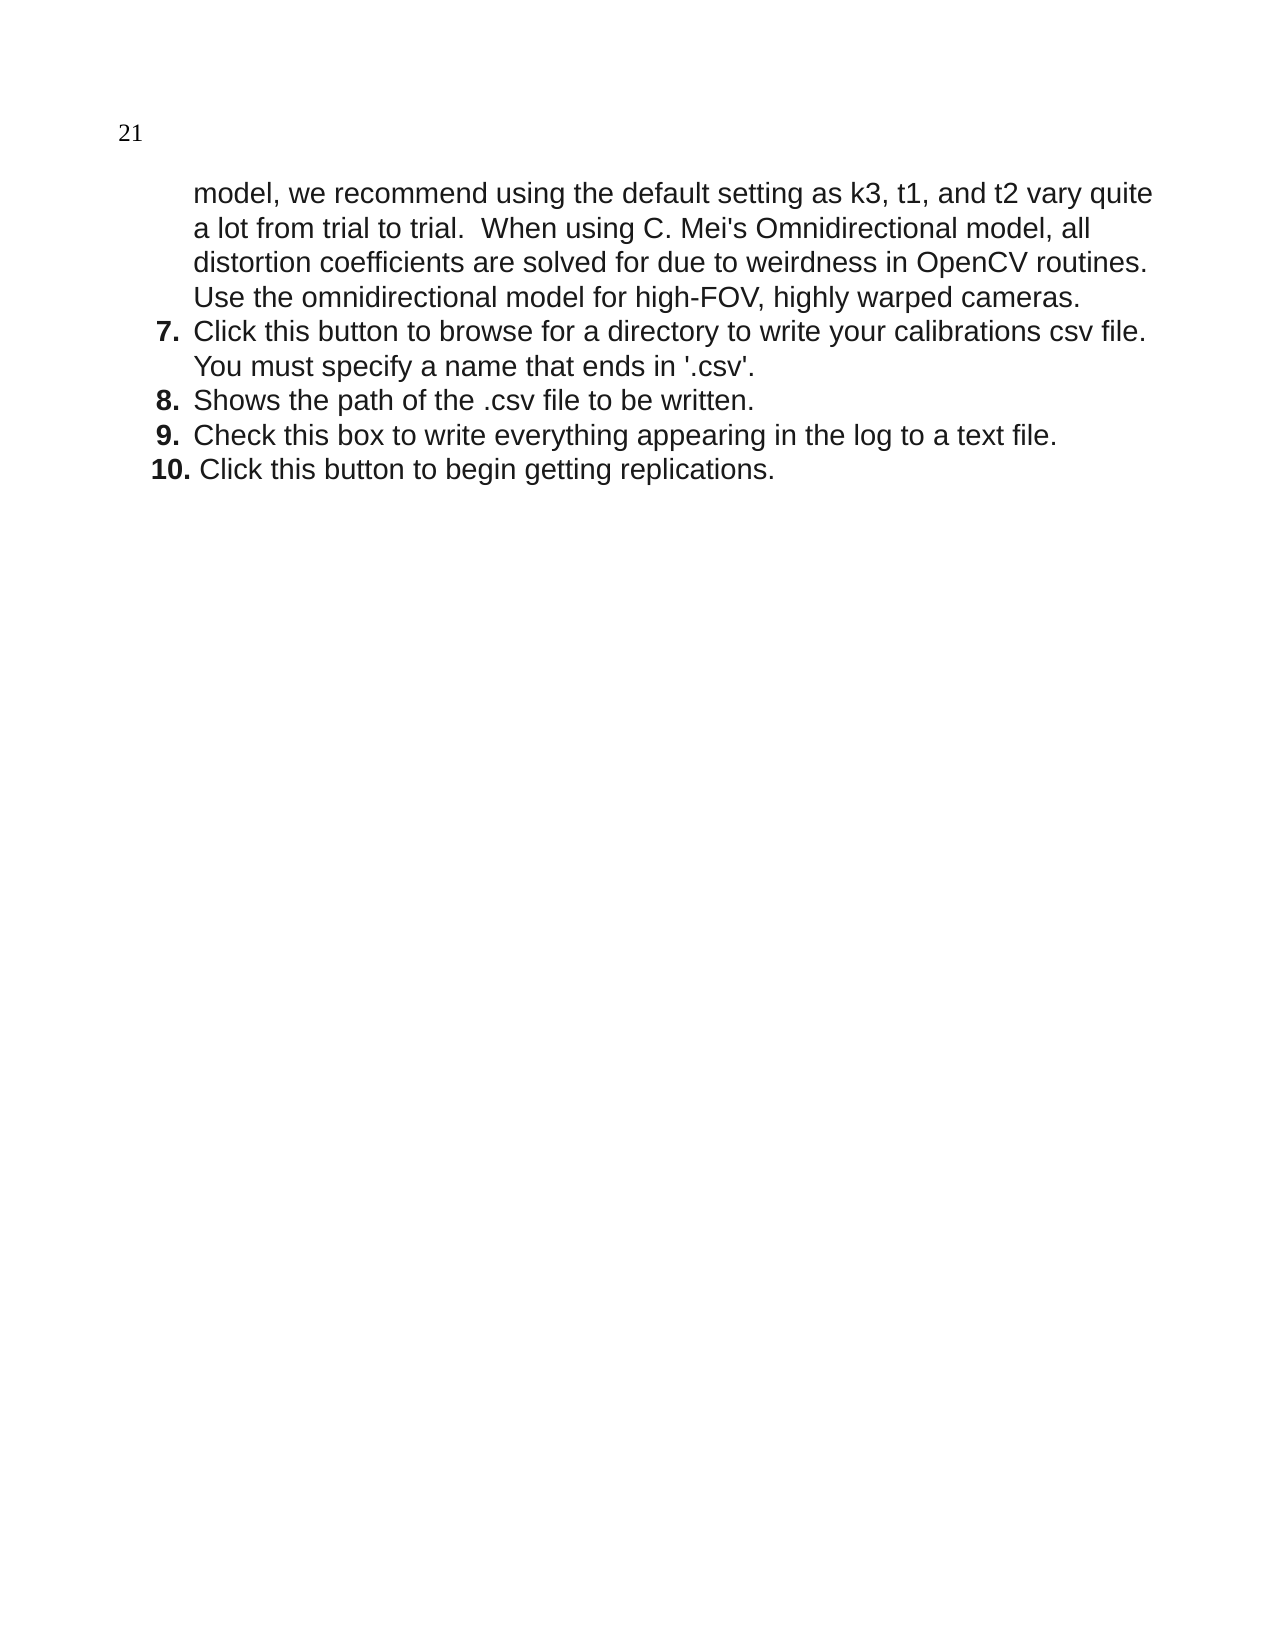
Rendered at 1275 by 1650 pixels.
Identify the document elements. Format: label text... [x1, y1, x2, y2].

list Shows the path of the .csv file to be written. [156, 383, 1157, 418]
list model, we recommend using the default setting as k3, t1, and t2 vary quite a lot from trial to trial. When using C. Mei's Omnidirectional model, all distortion coefficients are solved for due to weirdness in OpenCV routines. Use the omnidirectional model for high-FOV, highly warped cameras. [156, 176, 1157, 314]
list Click this button to browse for a directory to write your calibrations csv file. You must specify a name that ends in '.csv'. [156, 314, 1157, 383]
text 10. Click this button to begin getting replications. [118, 452, 1157, 487]
list Check this box to write everything appearing in the log to a text file. [156, 418, 1157, 452]
